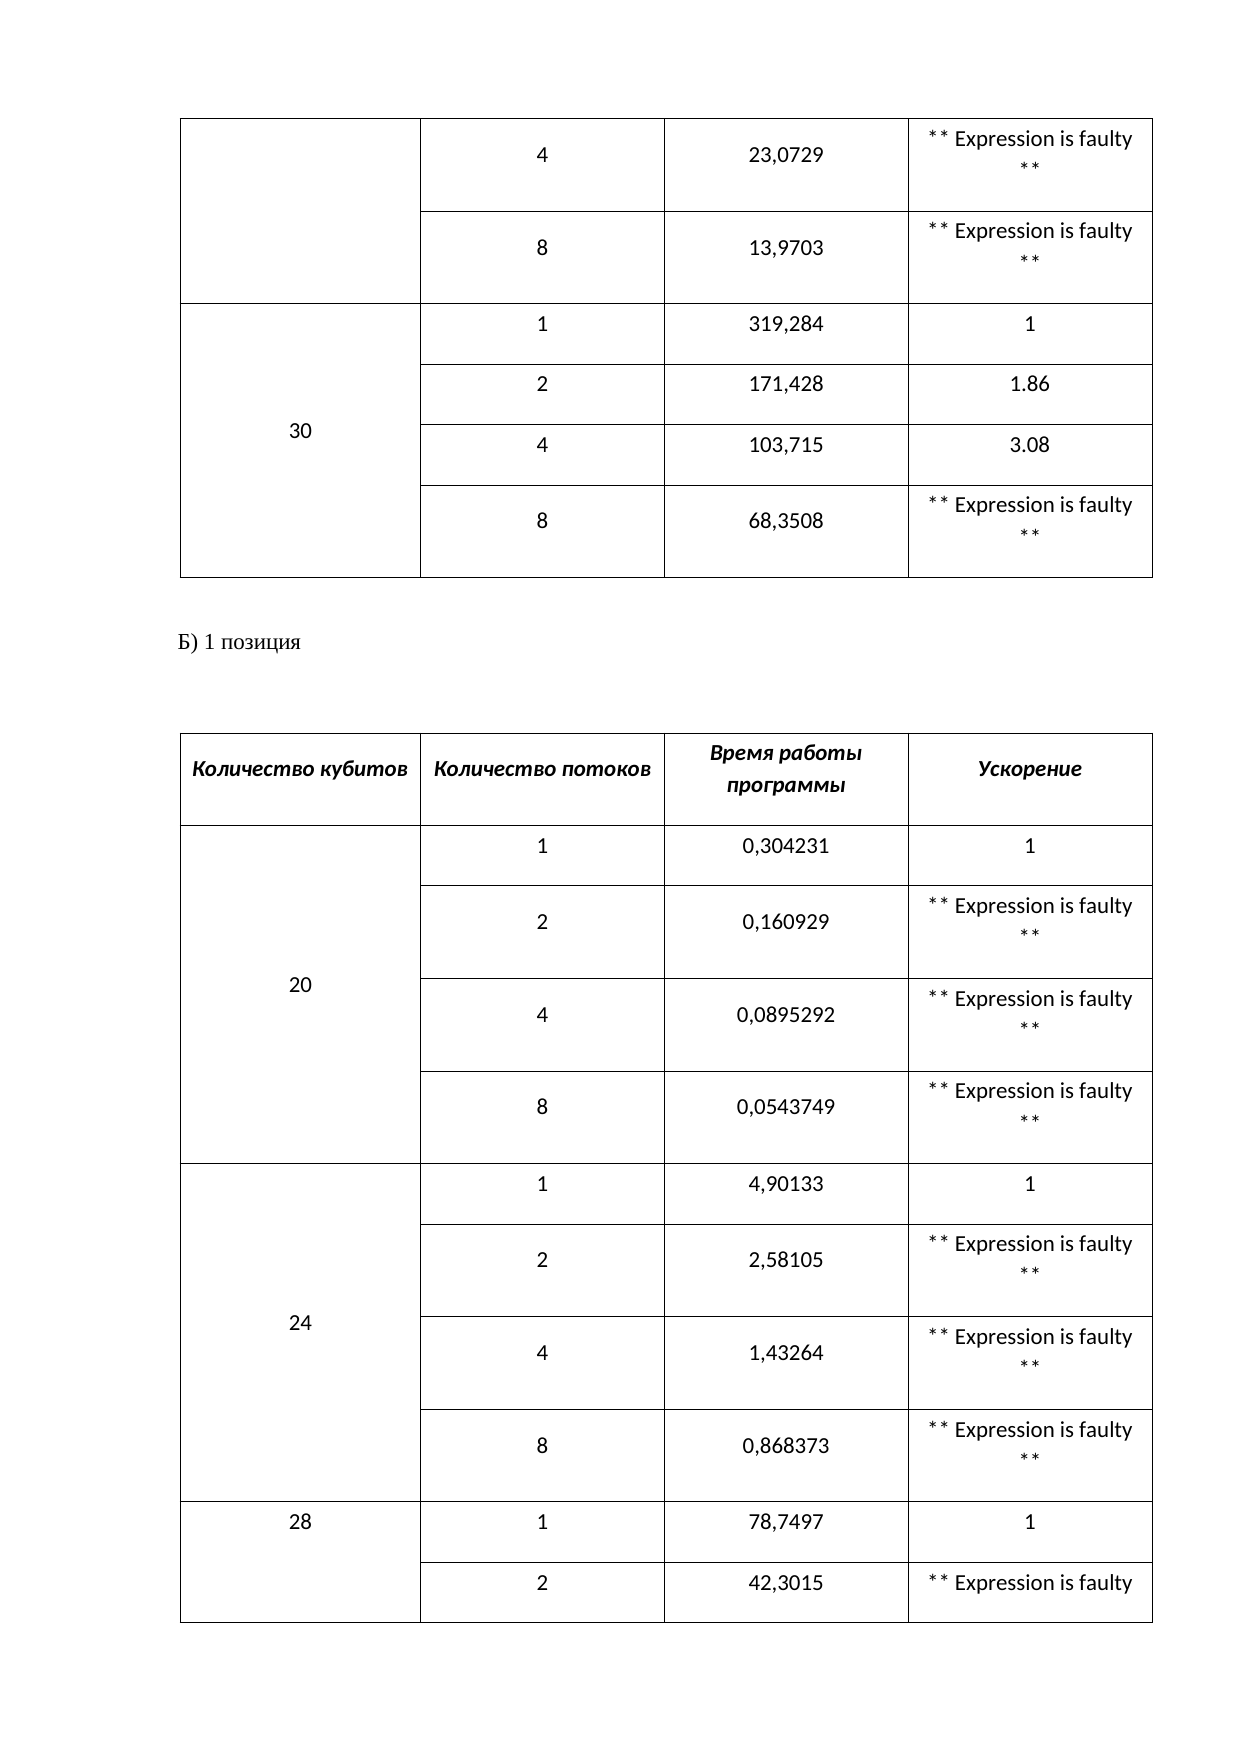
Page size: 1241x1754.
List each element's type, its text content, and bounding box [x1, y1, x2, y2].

table_cell 103,715 [665, 425, 908, 484]
table_cell 0,0543749 [665, 1072, 908, 1163]
table_cell 0,304231 [665, 826, 908, 885]
table_cell 78,7497 [665, 1502, 908, 1562]
table_cell 3,4 [909, 979, 1152, 1071]
table_cell 13,9703 [665, 212, 908, 303]
table_cell 1 [421, 1502, 664, 1562]
table_cell 8 [421, 1410, 664, 1501]
table_cell 1 [909, 1502, 1152, 1562]
table_cell 5,7 [909, 212, 1152, 303]
table_cell 1 [421, 826, 664, 885]
table_cell 4 [421, 979, 664, 1071]
table_cell 8 [421, 1072, 664, 1163]
table_cell 1,43264 [665, 1317, 908, 1409]
table_cell 28 [181, 1502, 420, 1622]
table_cell 2,58105 [665, 1225, 908, 1316]
table_cell 23,0729 [665, 119, 908, 211]
table_cell 30 [181, 304, 420, 577]
table_cell 5,64 [909, 1410, 1152, 1501]
table_cell 1 [421, 1164, 664, 1224]
table_cell 1 [909, 826, 1152, 885]
table_cell 4 [421, 425, 664, 484]
table_cell 171,428 [665, 365, 908, 424]
table_header Количество потоков [421, 734, 664, 825]
table_cell 8 [421, 486, 664, 577]
table_cell 3,45 [909, 119, 1152, 211]
table_cell 0,0895292 [665, 979, 908, 1071]
table_cell [181, 119, 420, 303]
table_cell 319,284 [665, 304, 908, 364]
table_cell 1 [421, 304, 664, 364]
table_cell 1,89 [909, 886, 1152, 978]
table_cell 20 [181, 826, 420, 1163]
table_cell 1 [909, 1164, 1152, 1224]
table_cell 4,90133 [665, 1164, 908, 1224]
table_cell 4 [421, 1317, 664, 1409]
table_cell 68,3508 [665, 486, 908, 577]
table_header Количество кубитов [181, 734, 420, 825]
table_cell 2 [421, 1225, 664, 1316]
table_header Время работы программы [665, 734, 908, 825]
table_cell 0,868373 [665, 1410, 908, 1501]
table_cell 2 [421, 886, 664, 978]
table_cell 0,160929 [665, 886, 908, 978]
table_cell 2 [421, 1563, 664, 1622]
table_cell 5,6 [909, 1072, 1152, 1163]
table_cell 4 [421, 119, 664, 211]
table_header Ускорение [909, 734, 1152, 825]
table_cell 4,67 [909, 486, 1152, 577]
table_cell 2 [421, 365, 664, 424]
table_cell 24 [181, 1164, 420, 1501]
text Б) 1 позиция [177, 628, 1152, 655]
table_cell 3,08 [909, 425, 1152, 484]
table_cell 42,3015 [665, 1563, 908, 1622]
table_cell 1 [909, 304, 1152, 364]
table_cell 1,86 [909, 365, 1152, 424]
table_cell 3,42 [909, 1317, 1152, 1409]
table_cell 1,9 [909, 1225, 1152, 1316]
table_cell 8 [421, 212, 664, 303]
table_cell 1,86 [909, 1563, 1152, 1622]
